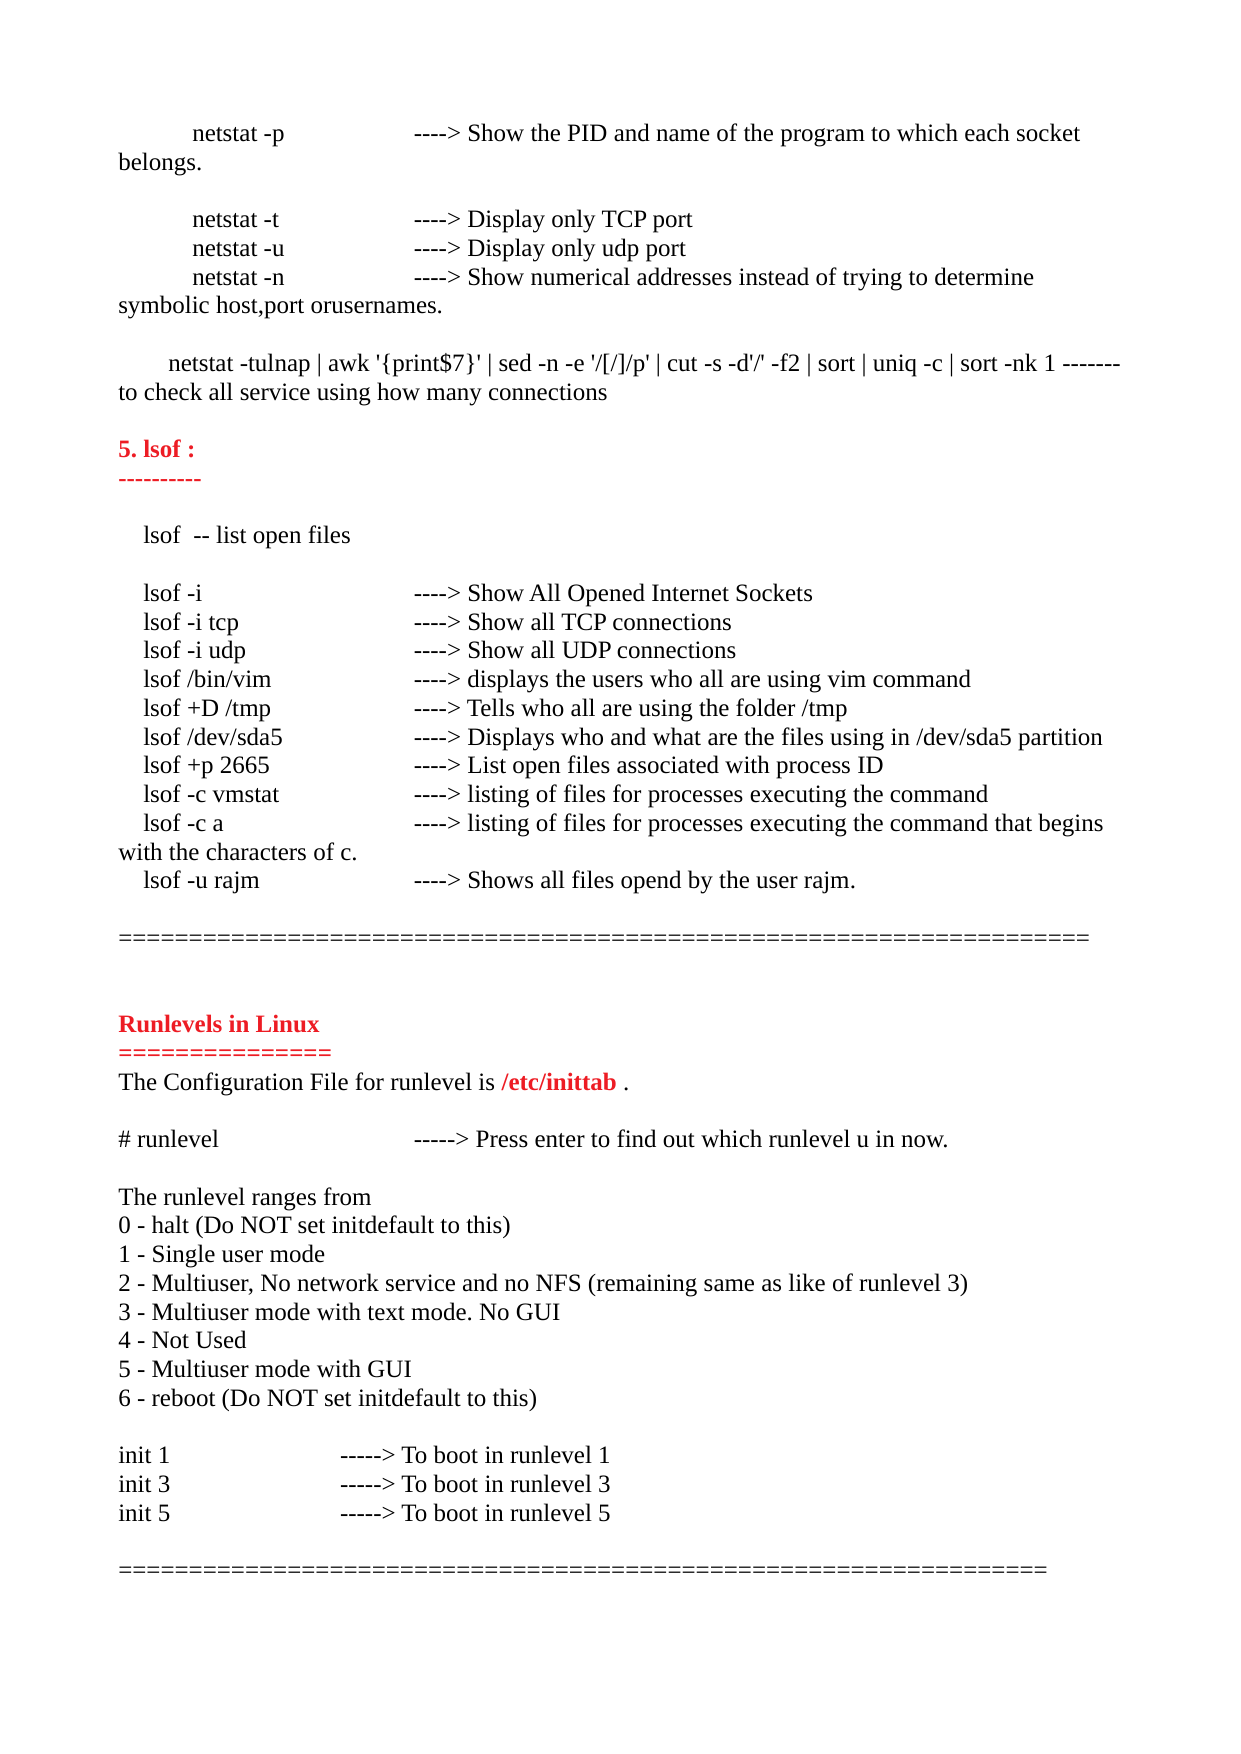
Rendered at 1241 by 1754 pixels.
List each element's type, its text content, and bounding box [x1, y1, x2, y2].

text ===================================================================== [118, 923, 1122, 952]
text lsof -i ----> Show All Opened Internet Sockets [118, 578, 1122, 607]
text 5 - Multiuser mode with GUI [118, 1354, 1122, 1383]
text init 1 -----> To boot in runlevel 1 [118, 1441, 1122, 1469]
text netstat -n ----> Show numerical addresses instead of trying to determine symbolic host,port orusernames. [118, 262, 1122, 319]
text lsof -c a ----> listing of files for processes executing the command that begins with the characters of c. [118, 808, 1122, 866]
text 0 - halt (Do NOT set initdefault to this) [118, 1211, 1122, 1239]
text # runlevel -----> Press enter to find out which runlevel u in now. [118, 1124, 1122, 1153]
text lsof -u rajm ----> Shows all files opend by the user rajm. [118, 866, 1122, 894]
text lsof /dev/sda5 ----> Displays who and what are the files using in /dev/sda5 partition [118, 722, 1122, 751]
text The Configuration File for runlevel is /etc/inittab . [118, 1067, 1122, 1096]
text lsof /bin/vim ----> displays the users who all are using vim command [118, 664, 1122, 693]
text 5. lsof : [118, 434, 1122, 463]
text 1 - Single user mode [118, 1239, 1122, 1268]
text lsof +p 2665 ----> List open files associated with process ID [118, 751, 1122, 779]
text netstat -tulnap | awk '{print$7}' | sed -n -e '/[/]/p' | cut -s -d'/' -f2 | sort | uniq -c | sort -nk 1 -------to check all service using how many connections [118, 348, 1122, 406]
text netstat -t ----> Display only TCP port [118, 204, 1122, 233]
text The runlevel ranges from [118, 1182, 1122, 1211]
text Runlevels in Linux [118, 1009, 1122, 1038]
text lsof -c vmstat ----> listing of files for processes executing the command [118, 779, 1122, 808]
text 6 - reboot (Do NOT set initdefault to this) [118, 1383, 1122, 1412]
text lsof -- list open files [118, 521, 1122, 549]
text init 3 -----> To boot in runlevel 3 [118, 1469, 1122, 1498]
text =============== [118, 1038, 1122, 1067]
text netstat -u ----> Display only udp port [118, 233, 1122, 262]
text ---------- [118, 463, 1122, 492]
text init 5 -----> To boot in runlevel 5 [118, 1498, 1122, 1527]
text lsof +D /tmp ----> Tells who all are using the folder /tmp [118, 693, 1122, 722]
text ================================================================== [118, 1556, 1122, 1584]
text netstat -p ----> Show the PID and name of the program to which each socket belongs. [118, 118, 1122, 176]
text lsof -i udp ----> Show all UDP connections [118, 636, 1122, 664]
text 2 - Multiuser, No network service and no NFS (remaining same as like of runlevel 3) [118, 1268, 1122, 1297]
text 3 - Multiuser mode with text mode. No GUI [118, 1297, 1122, 1326]
text 4 - Not Used [118, 1326, 1122, 1354]
text lsof -i tcp ----> Show all TCP connections [118, 607, 1122, 636]
